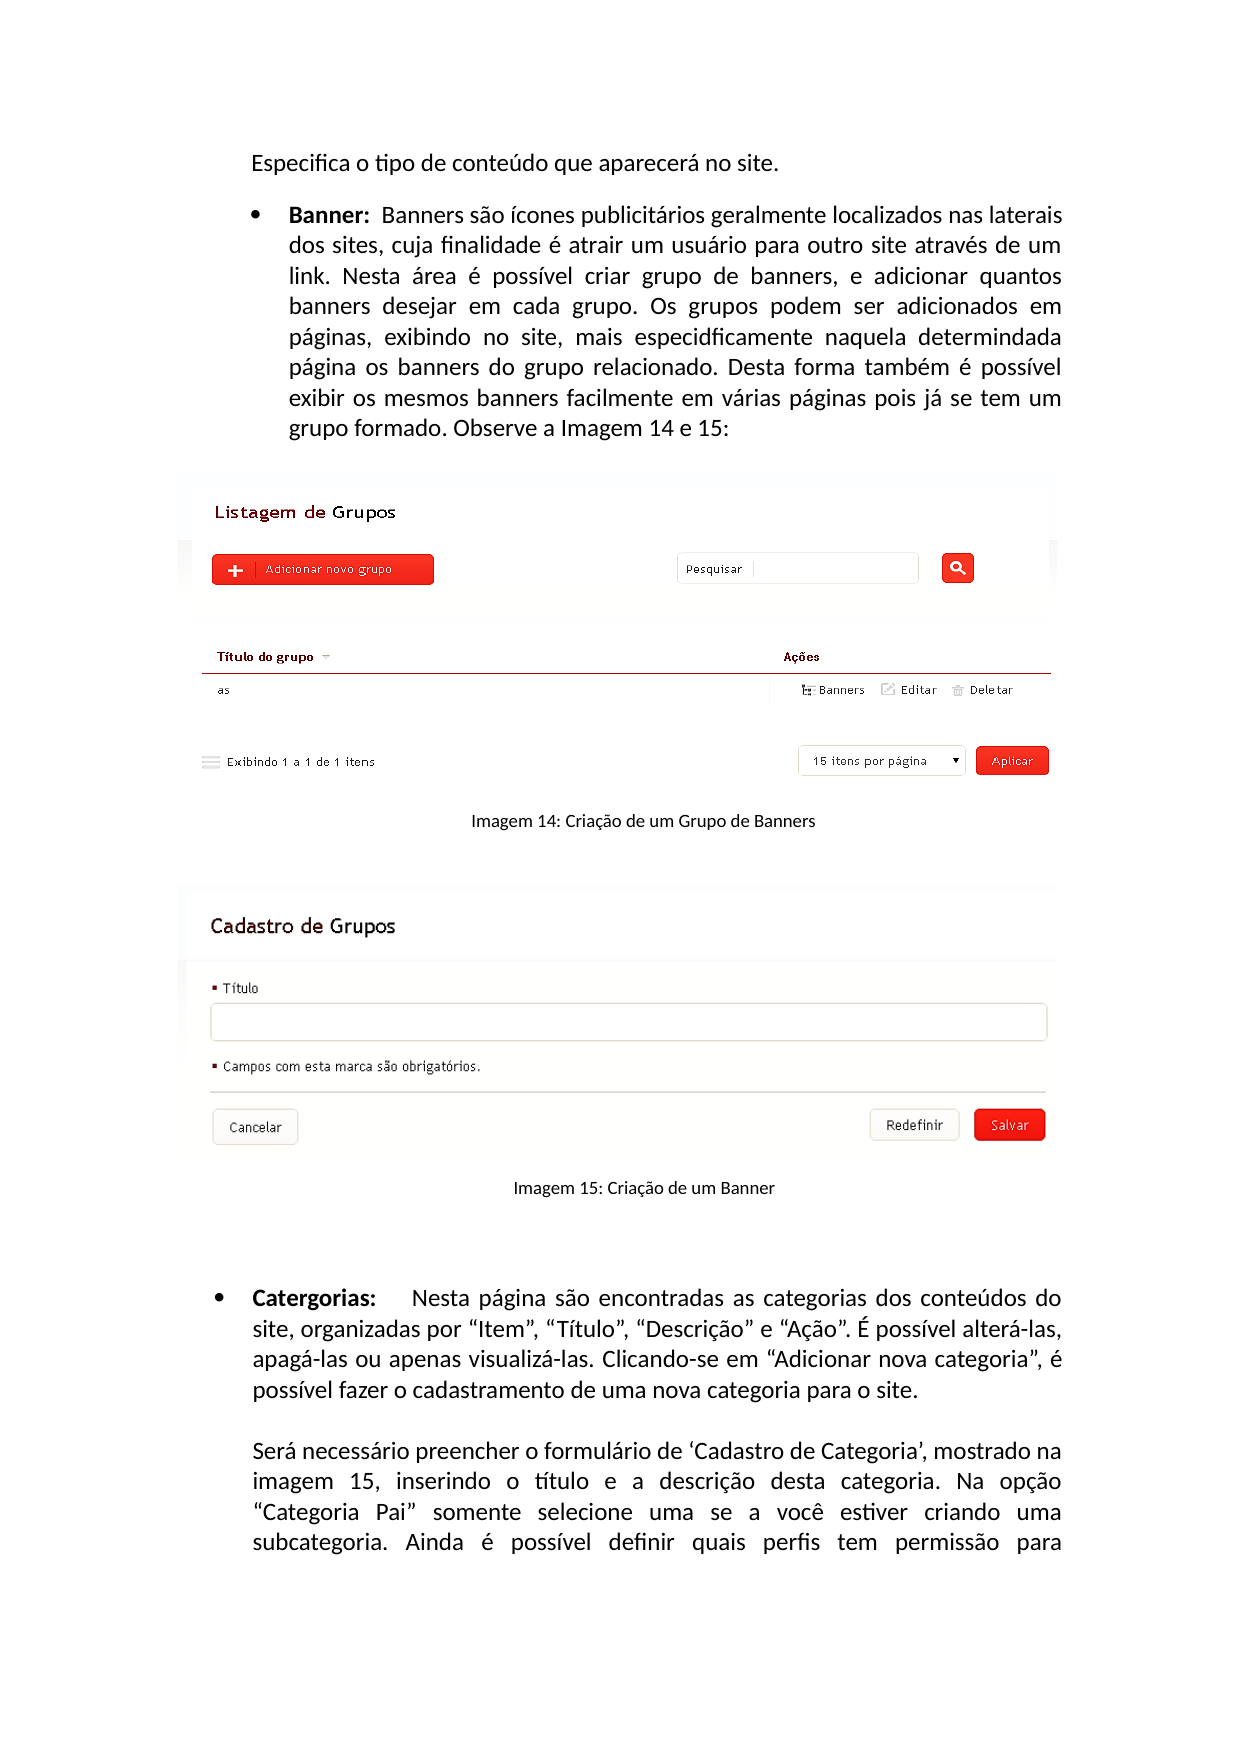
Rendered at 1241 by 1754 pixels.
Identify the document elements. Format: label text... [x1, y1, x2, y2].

list Banner: Banners são ícones publicitários geralmente localizados nas laterais dos sites, cuja finalidade é atrair um usuário para outro site através de um link. Nesta área é possível criar grupo de banners, e adicionar quantos banners desejar em cada grupo. Os grupos podem ser adicionados em páginas, exibindo no site, mais especidficamente naquela determindada página os banners do grupo relacionado. Desta forma também é possível exibir os mesmos banners facilmente em várias páginas pois já se tem um grupo formado. Observe a Imagem 14 e 15: [251, 199, 1063, 443]
text Imagem 15: Criação de um Banner [483, 1176, 805, 1199]
list Catergorias: Nesta página são encontradas as categorias dos conteúdos do site, organizadas por “Item”, “Título”, “Descrição” e “Ação”. É possível alterá-las, apagá-las ou apenas visualizá-las. Clicando-se em “Adicionar nova categoria”, é possível fazer o cadastramento de uma nova categoria para o site. [215, 1282, 1063, 1404]
list Será necessário preencher o formulário de ‘Cadastro de Categoria’, mostrado na imagem 15, inserindo o título e a descrição desta categoria. Na opção “Categoria Pai” somente selecione uma se a você estiver criando uma subcategoria. Ainda é possível definir quais perfis tem permissão para [252, 1435, 1063, 1557]
picture [177, 473, 1058, 793]
text Especifica o tipo de conteúdo que aparecerá no site. [177, 148, 1063, 178]
text Imagem 14: Criação de um Grupo de Banners [459, 809, 828, 832]
picture [177, 884, 1058, 1159]
